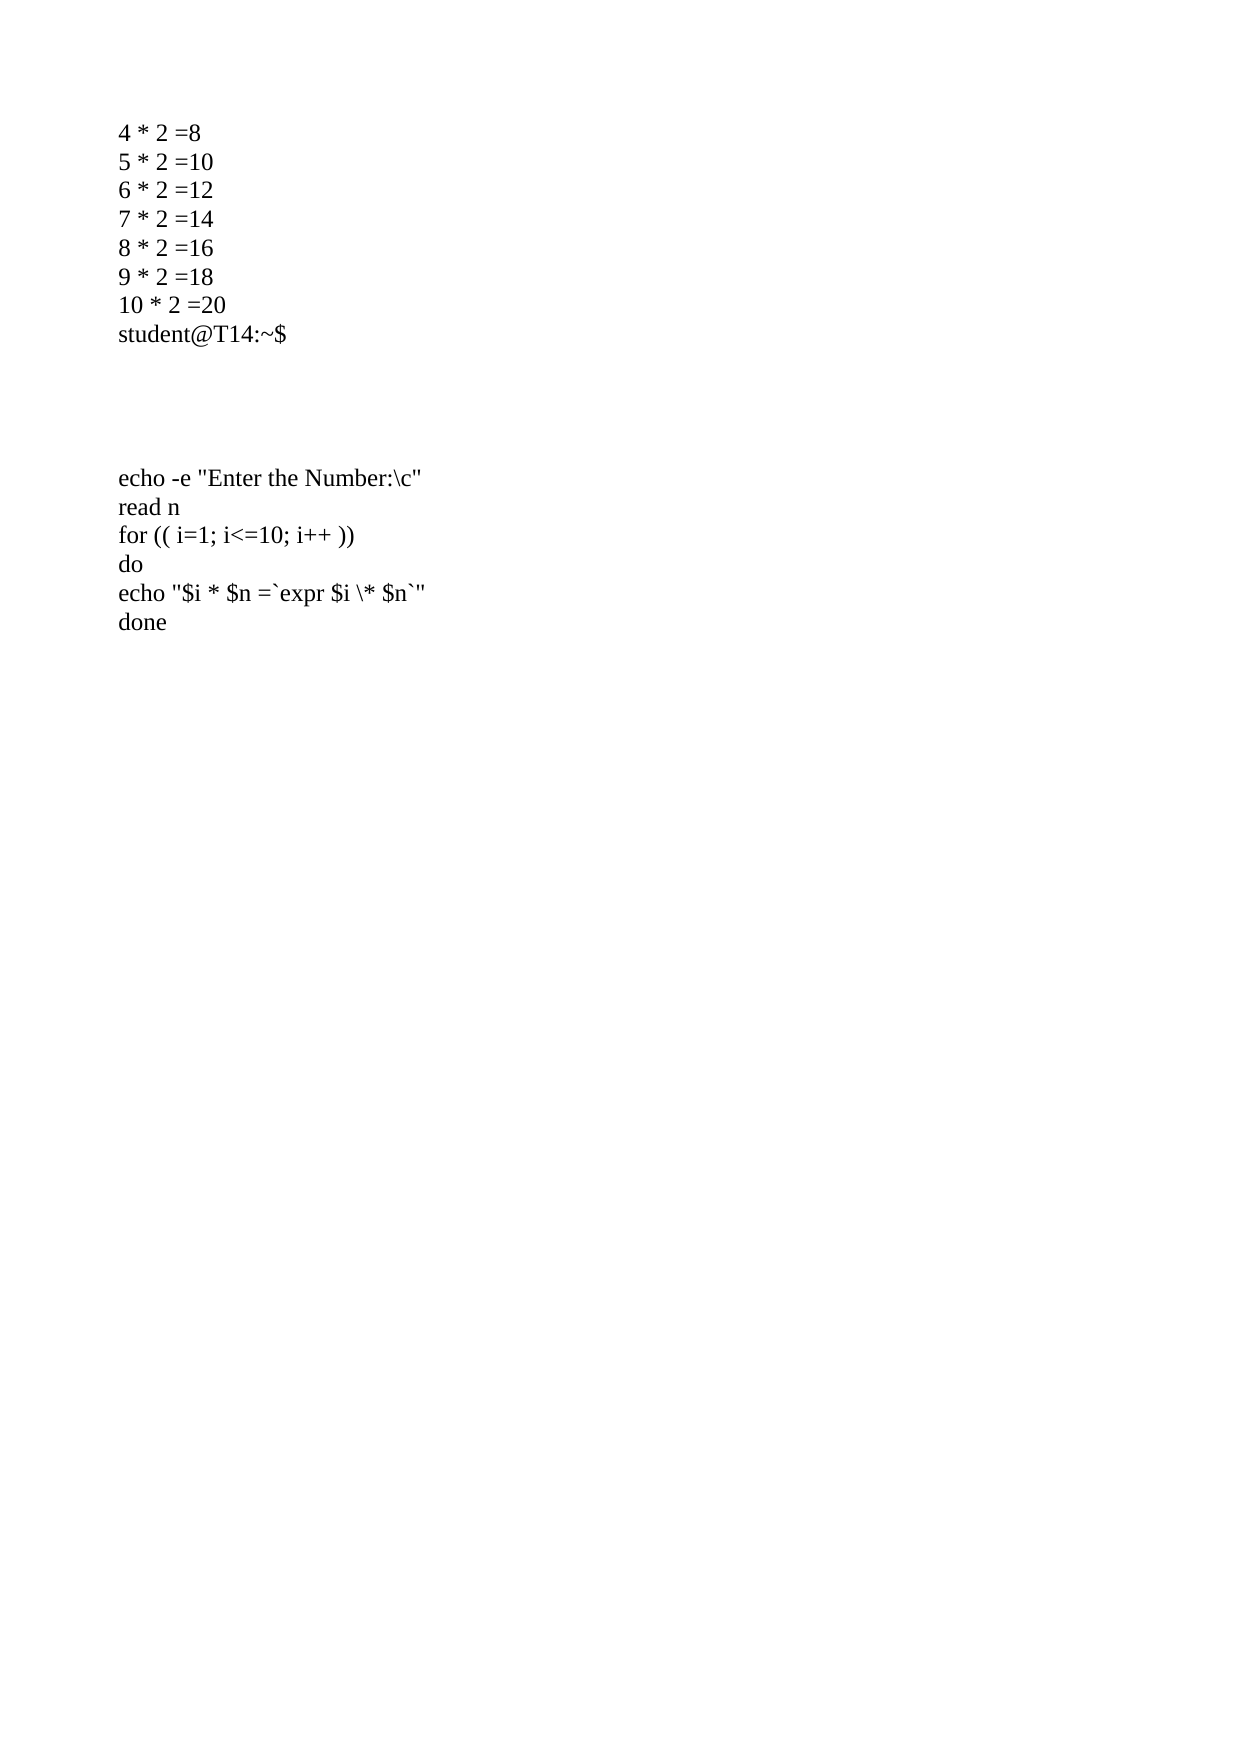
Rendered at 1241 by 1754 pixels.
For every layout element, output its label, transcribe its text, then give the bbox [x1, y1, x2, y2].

text echo -e "Enter the Number:\c" [118, 463, 1122, 492]
text for (( i=1; i<=10; i++ )) [118, 521, 1122, 549]
text 9 * 2 =18 [118, 262, 1122, 291]
text student@T14:~$ [118, 319, 1122, 348]
text done [118, 607, 1122, 636]
text do [118, 549, 1122, 578]
text 10 * 2 =20 [118, 291, 1122, 319]
text 7 * 2 =14 [118, 204, 1122, 233]
text read n [118, 492, 1122, 521]
text 5 * 2 =10 [118, 147, 1122, 176]
text 4 * 2 =8 [118, 118, 1122, 147]
text echo "$i * $n =`expr $i \* $n`" [118, 578, 1122, 607]
text 8 * 2 =16 [118, 233, 1122, 262]
text 6 * 2 =12 [118, 176, 1122, 204]
